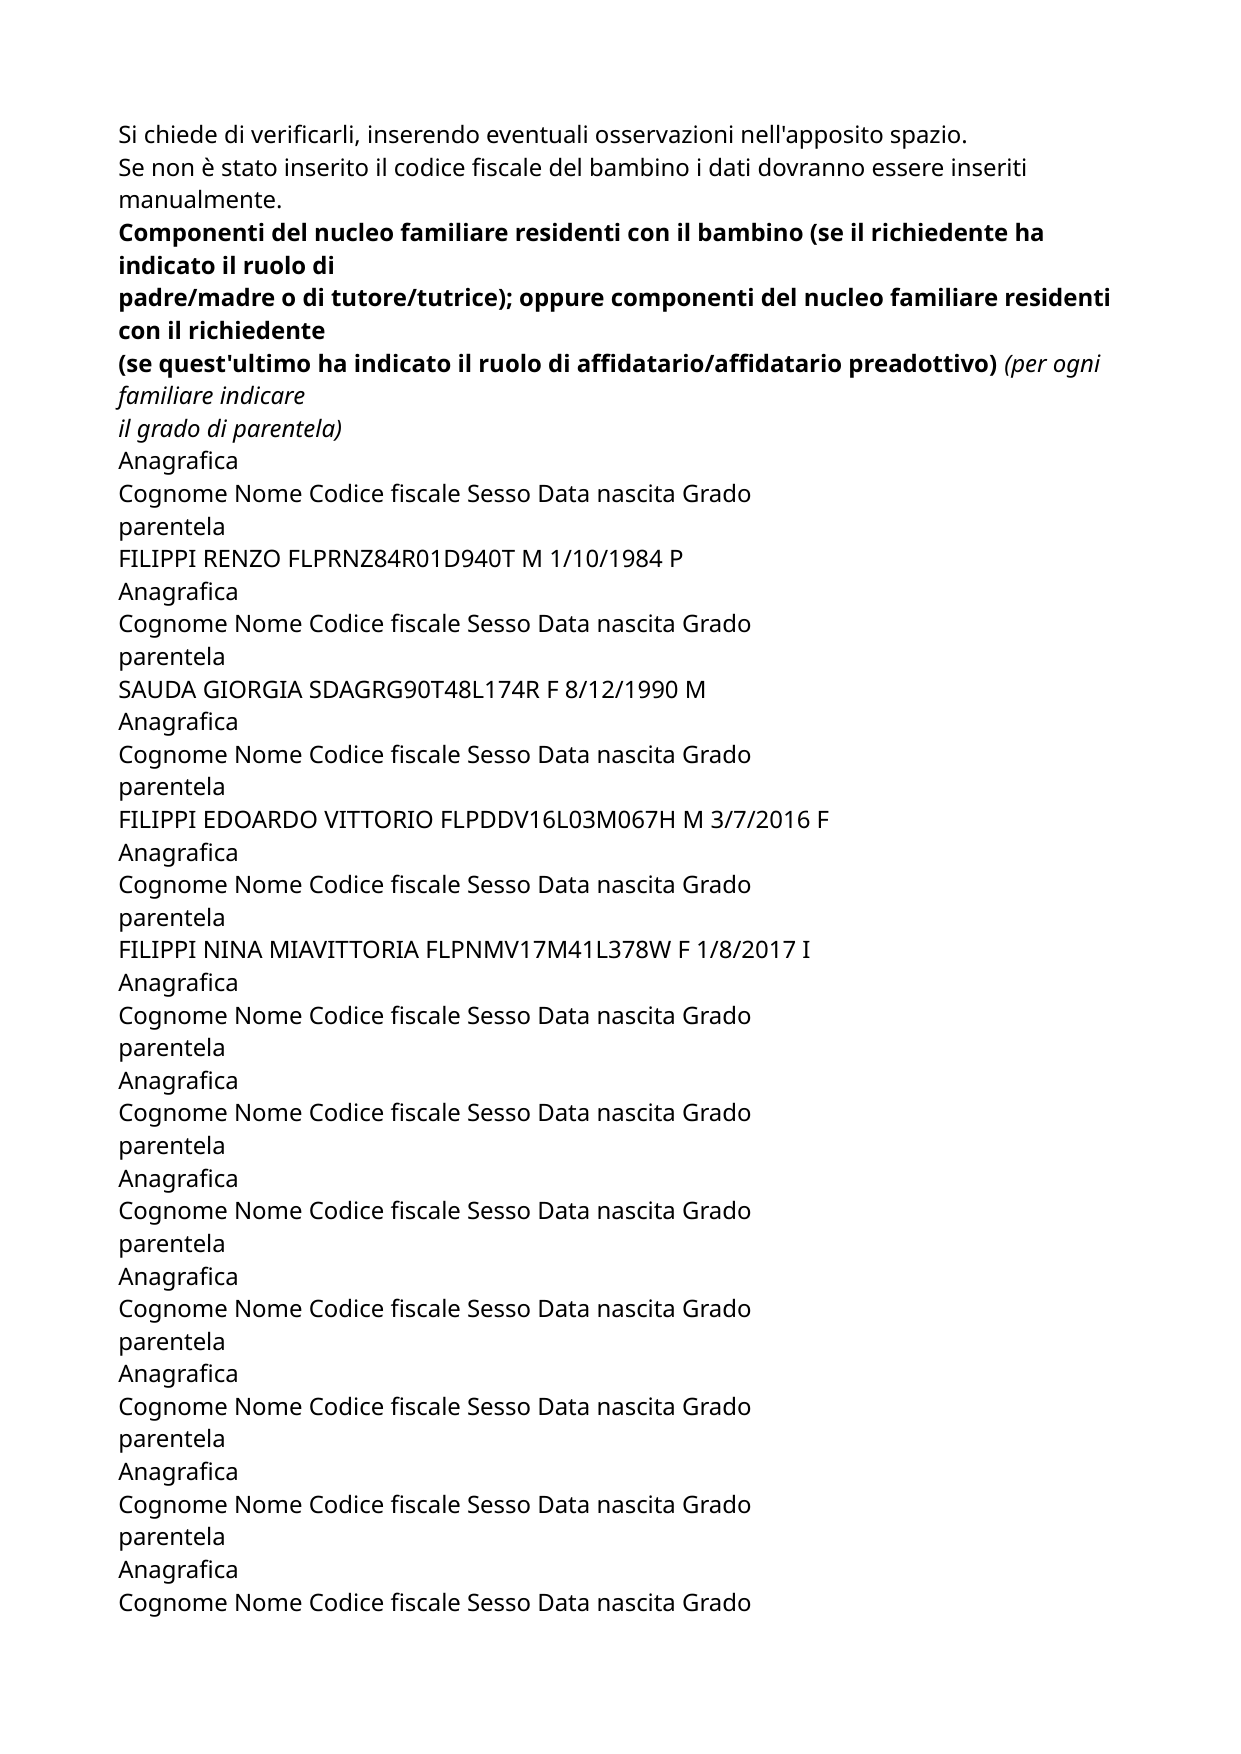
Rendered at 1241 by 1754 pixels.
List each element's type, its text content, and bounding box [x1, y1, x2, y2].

text parentela [118, 1324, 1122, 1357]
text Anagrafica [118, 1161, 1122, 1194]
text Cognome Nome Codice fiscale Sesso Data nascita Grado [118, 1487, 1122, 1520]
text FILIPPI RENZO FLPRNZ84R01D940T M 1/10/1984 P [118, 542, 1122, 574]
text Anagrafica [118, 1259, 1122, 1292]
text Cognome Nome Codice fiscale Sesso Data nascita Grado [118, 607, 1122, 640]
text Anagrafica [118, 1064, 1122, 1096]
text il grado di parentela) [118, 412, 1122, 444]
text Anagrafica [118, 574, 1122, 607]
text Cognome Nome Codice fiscale Sesso Data nascita Grado [118, 998, 1122, 1031]
text Cognome Nome Codice fiscale Sesso Data nascita Grado [118, 1194, 1122, 1227]
text Cognome Nome Codice fiscale Sesso Data nascita Grado [118, 1096, 1122, 1129]
text Cognome Nome Codice fiscale Sesso Data nascita Grado [118, 1585, 1122, 1618]
text Cognome Nome Codice fiscale Sesso Data nascita Grado [118, 1390, 1122, 1422]
text Componenti del nucleo familiare residenti con il bambino (se il richiedente ha indicato il ruolo di [118, 216, 1122, 281]
text Cognome Nome Codice fiscale Sesso Data nascita Grado [118, 738, 1122, 770]
text Si chiede di verificarli, inserendo eventuali osservazioni nell'apposito spazio. [118, 118, 1122, 151]
text parentela [118, 1227, 1122, 1259]
text parentela [118, 901, 1122, 933]
text FILIPPI NINA MIAVITTORIA FLPNMV17M41L378W F 1/8/2017 I [118, 933, 1122, 966]
text parentela [118, 509, 1122, 542]
text FILIPPI EDOARDO VITTORIO FLPDDV16L03M067H M 3/7/2016 F [118, 803, 1122, 835]
text Anagrafica [118, 705, 1122, 738]
text parentela [118, 1520, 1122, 1553]
text Se non è stato inserito il codice fiscale del bambino i dati dovranno essere inseriti manualmente. [118, 151, 1122, 216]
text padre/madre o di tutore/tutrice); oppure componenti del nucleo familiare residenti con il richiedente [118, 281, 1122, 346]
text parentela [118, 1031, 1122, 1064]
text parentela [118, 1129, 1122, 1161]
text SAUDA GIORGIA SDAGRG90T48L174R F 8/12/1990 M [118, 672, 1122, 705]
text Anagrafica [118, 1455, 1122, 1487]
text Cognome Nome Codice fiscale Sesso Data nascita Grado [118, 477, 1122, 509]
text (se quest'ultimo ha indicato il ruolo di affidatario/affidatario preadottivo) (per ogni familiare indicare [118, 346, 1122, 412]
text Anagrafica [118, 1357, 1122, 1390]
text parentela [118, 770, 1122, 803]
text parentela [118, 640, 1122, 672]
text Anagrafica [118, 1553, 1122, 1585]
text Cognome Nome Codice fiscale Sesso Data nascita Grado [118, 868, 1122, 901]
text Anagrafica [118, 966, 1122, 998]
text Anagrafica [118, 835, 1122, 868]
text Anagrafica [118, 444, 1122, 477]
text parentela [118, 1422, 1122, 1455]
text Cognome Nome Codice fiscale Sesso Data nascita Grado [118, 1292, 1122, 1324]
